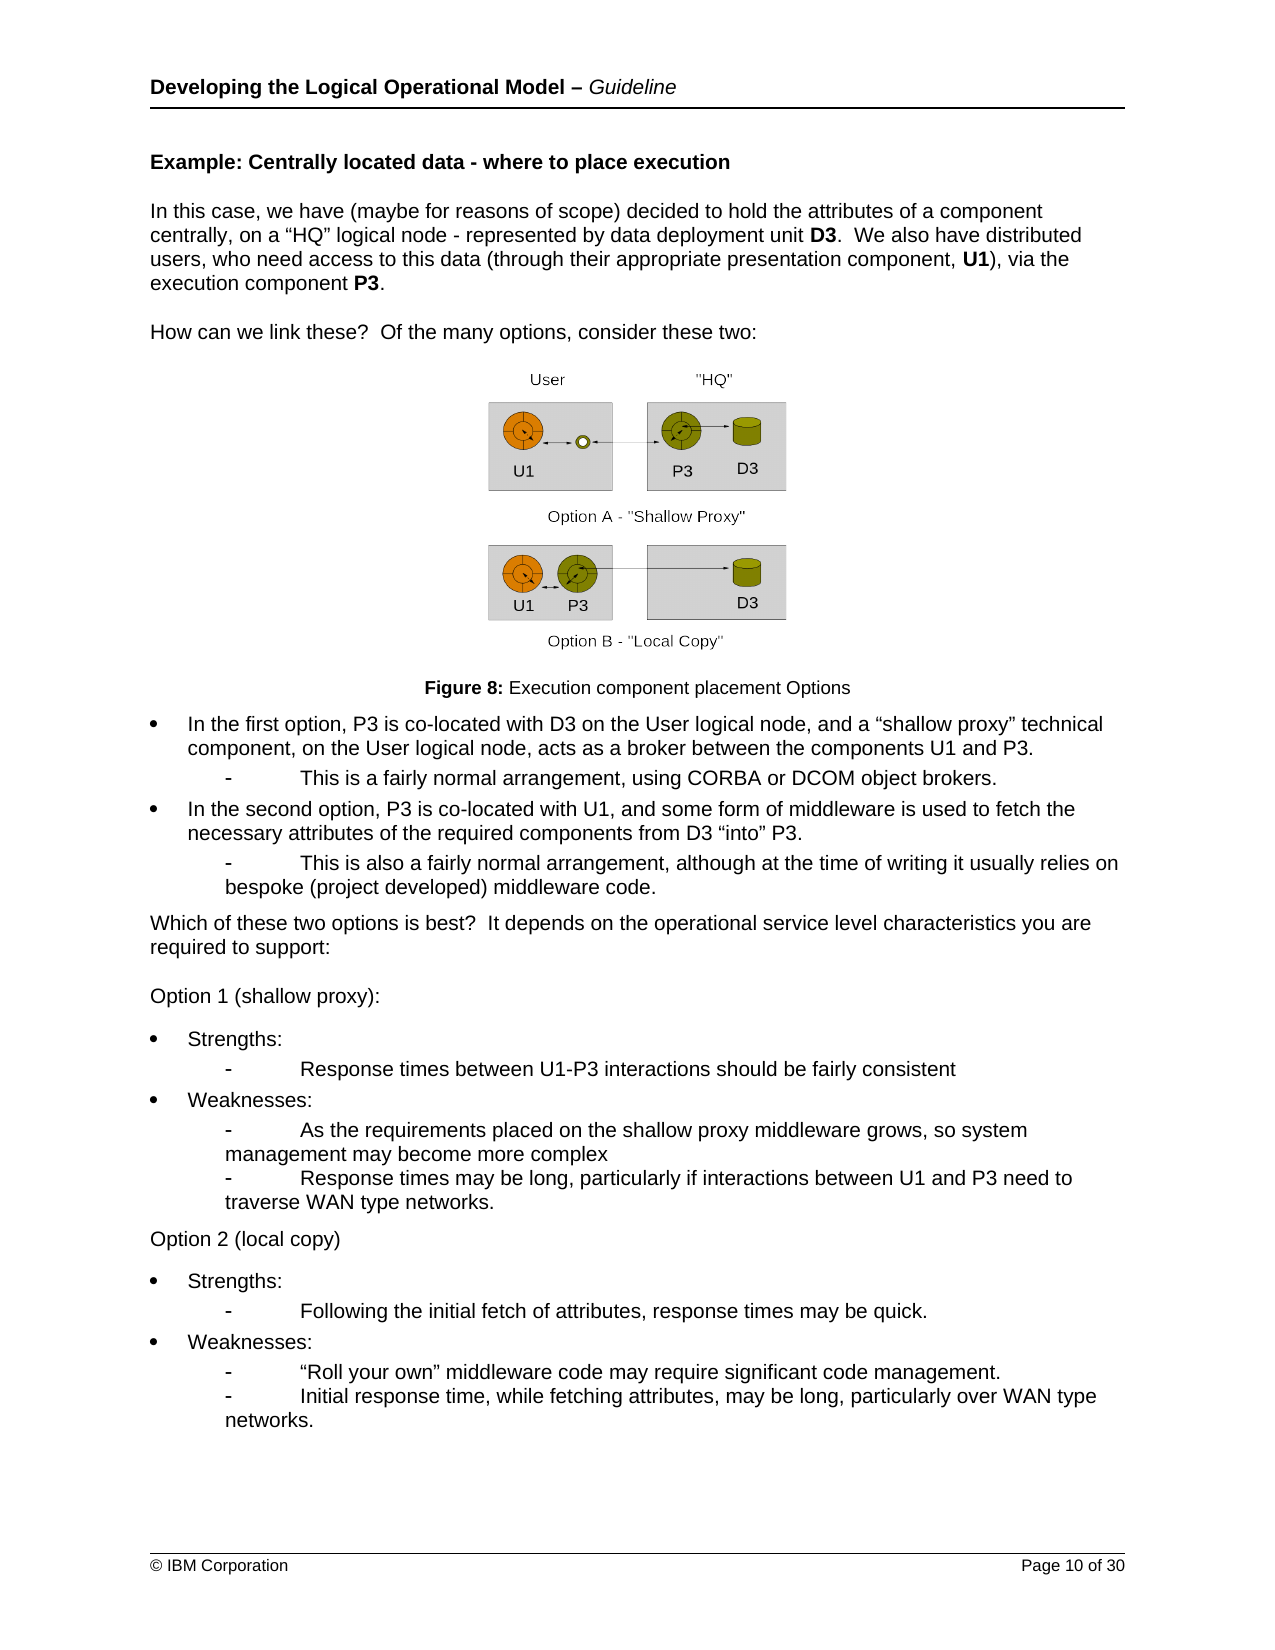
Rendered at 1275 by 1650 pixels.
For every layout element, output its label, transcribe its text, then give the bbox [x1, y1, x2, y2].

list This is also a fairly normal arrangement, although at the time of writing it usually relies on bespoke (project developed) middleware code. [225, 851, 1125, 899]
list Following the initial fetch of attributes, response times may be quick. [225, 1299, 1125, 1323]
list “Roll your own” middleware code may require significant code management. [225, 1360, 1125, 1384]
list As the requirements placed on the shallow proxy middleware grows, so system management may become more complex [225, 1118, 1125, 1166]
list Strengths: [150, 1269, 1125, 1293]
text Option 1 (shallow proxy): [150, 984, 1125, 1008]
text Example: Centrally located data - where to place execution [150, 150, 1125, 174]
text Which of these two options is best? It depends on the operational service level characteristics you are required to support: [150, 911, 1125, 959]
list Weaknesses: [150, 1087, 1125, 1112]
text How can we link these? Of the many options, consider these two: [150, 320, 1125, 344]
list Response times may be long, particularly if interactions between U1 and P3 need to traverse WAN type networks. [225, 1166, 1125, 1214]
list In the first option, P3 is co-located with D3 on the User logical node, and a “shallow proxy” technical component, on the User logical node, acts as a broker between the components U1 and P3. [150, 712, 1125, 760]
list Weaknesses: [150, 1330, 1125, 1354]
list Initial response time, while fetching attributes, may be long, particularly over WAN type networks. [225, 1384, 1125, 1432]
list Response times between U1-P3 interactions should be fairly consistent [225, 1057, 1125, 1081]
list This is a fairly normal arrangement, using CORBA or DCOM object brokers. [225, 766, 1125, 790]
text Figure 8: Execution component placement Options [150, 677, 1125, 698]
text In this case, we have (maybe for reasons of scope) decided to hold the attributes of a component centrally, on a “HQ” logical node - represented by data deployment unit D3. We also have distributed users, who need access to this data (through their appropriate presentation component, U1), via the execution component P3. [150, 199, 1125, 295]
text Option 2 (local copy) [150, 1226, 1125, 1250]
list Strengths: [150, 1027, 1125, 1051]
list In the second option, P3 is co-located with U1, and some form of middleware is used to fetch the necessary attributes of the required components from D3 “into” P3. [150, 796, 1125, 844]
